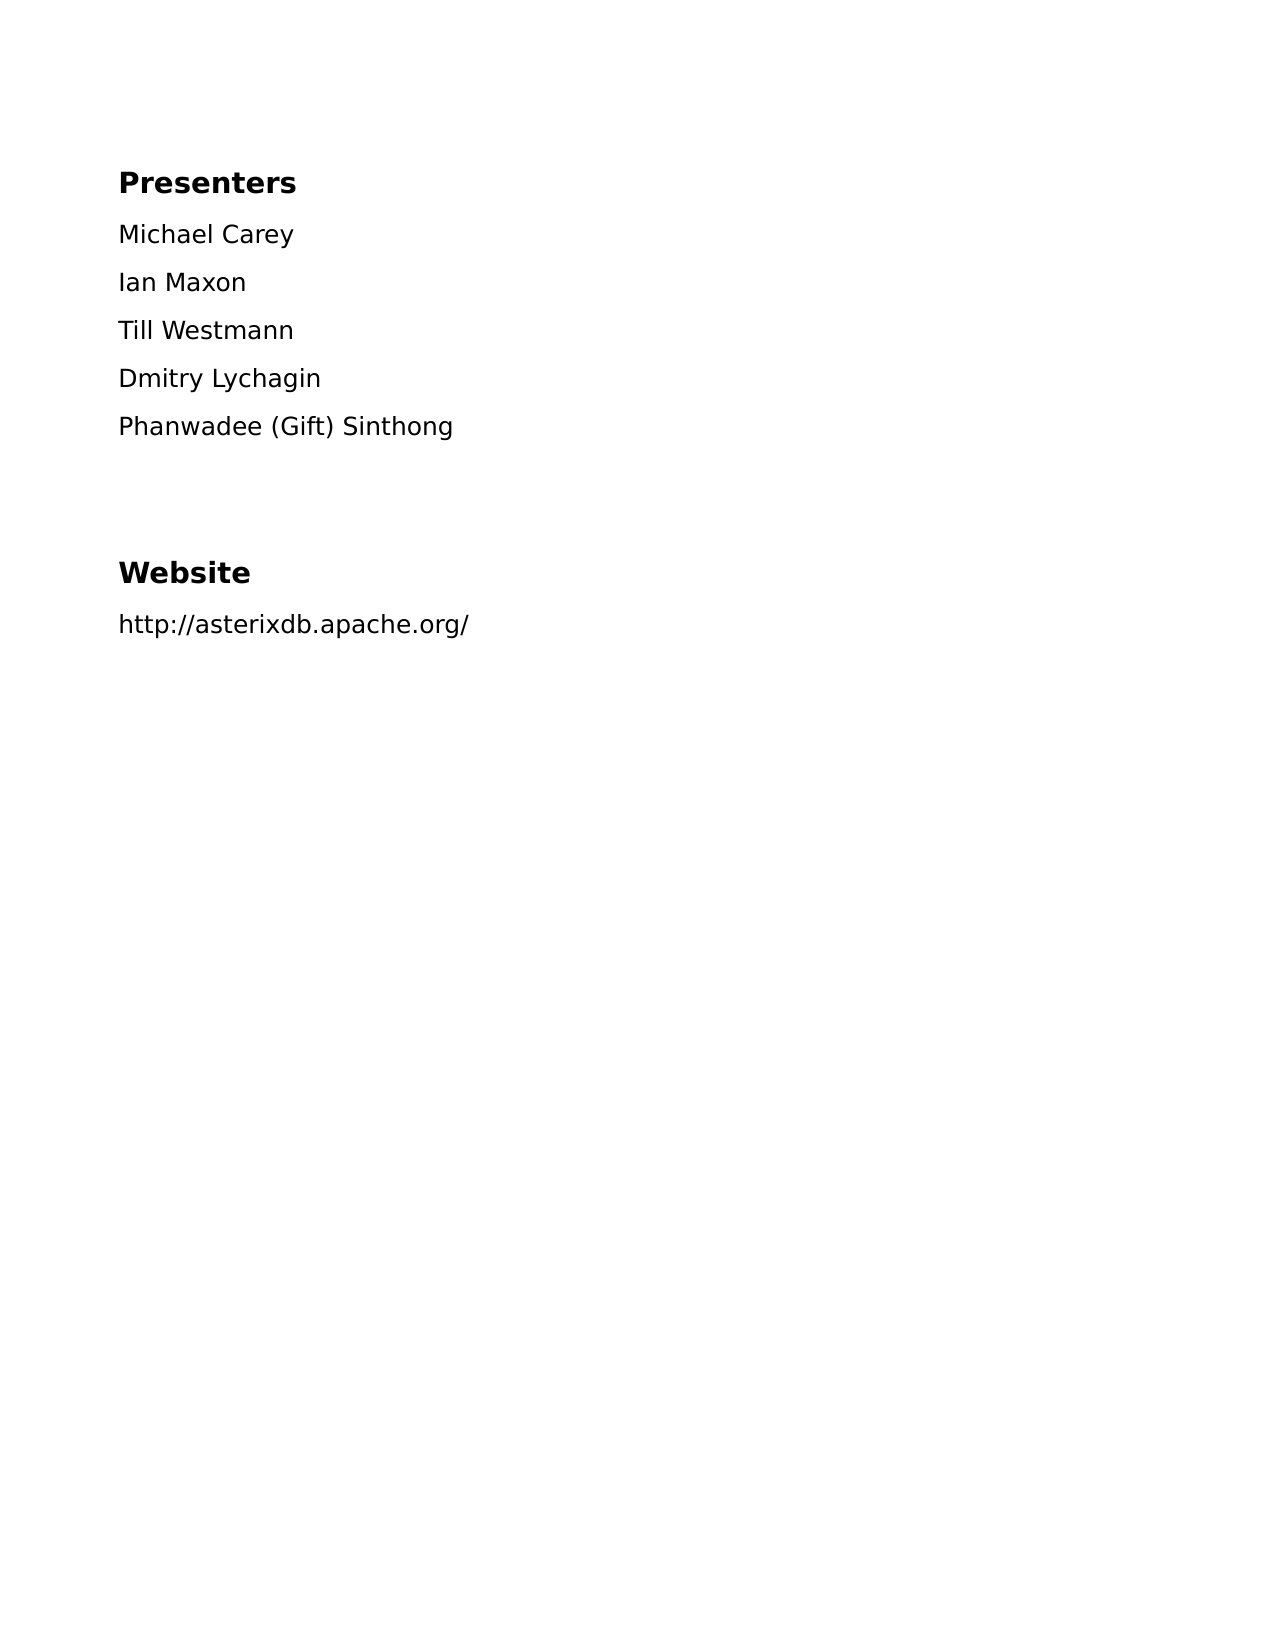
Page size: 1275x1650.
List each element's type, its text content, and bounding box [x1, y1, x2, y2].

text Michael Carey [118, 220, 1157, 249]
text http://asterixdb.apache.org/ [118, 610, 1157, 639]
text Phanwadee (Gift) Sinthong [118, 412, 1157, 441]
text Dmitry Lychagin [118, 364, 1157, 393]
text Presenters [118, 166, 1157, 200]
text Website [118, 557, 1157, 591]
text Till Westmann [118, 316, 1157, 345]
text Ian Maxon [118, 268, 1157, 297]
